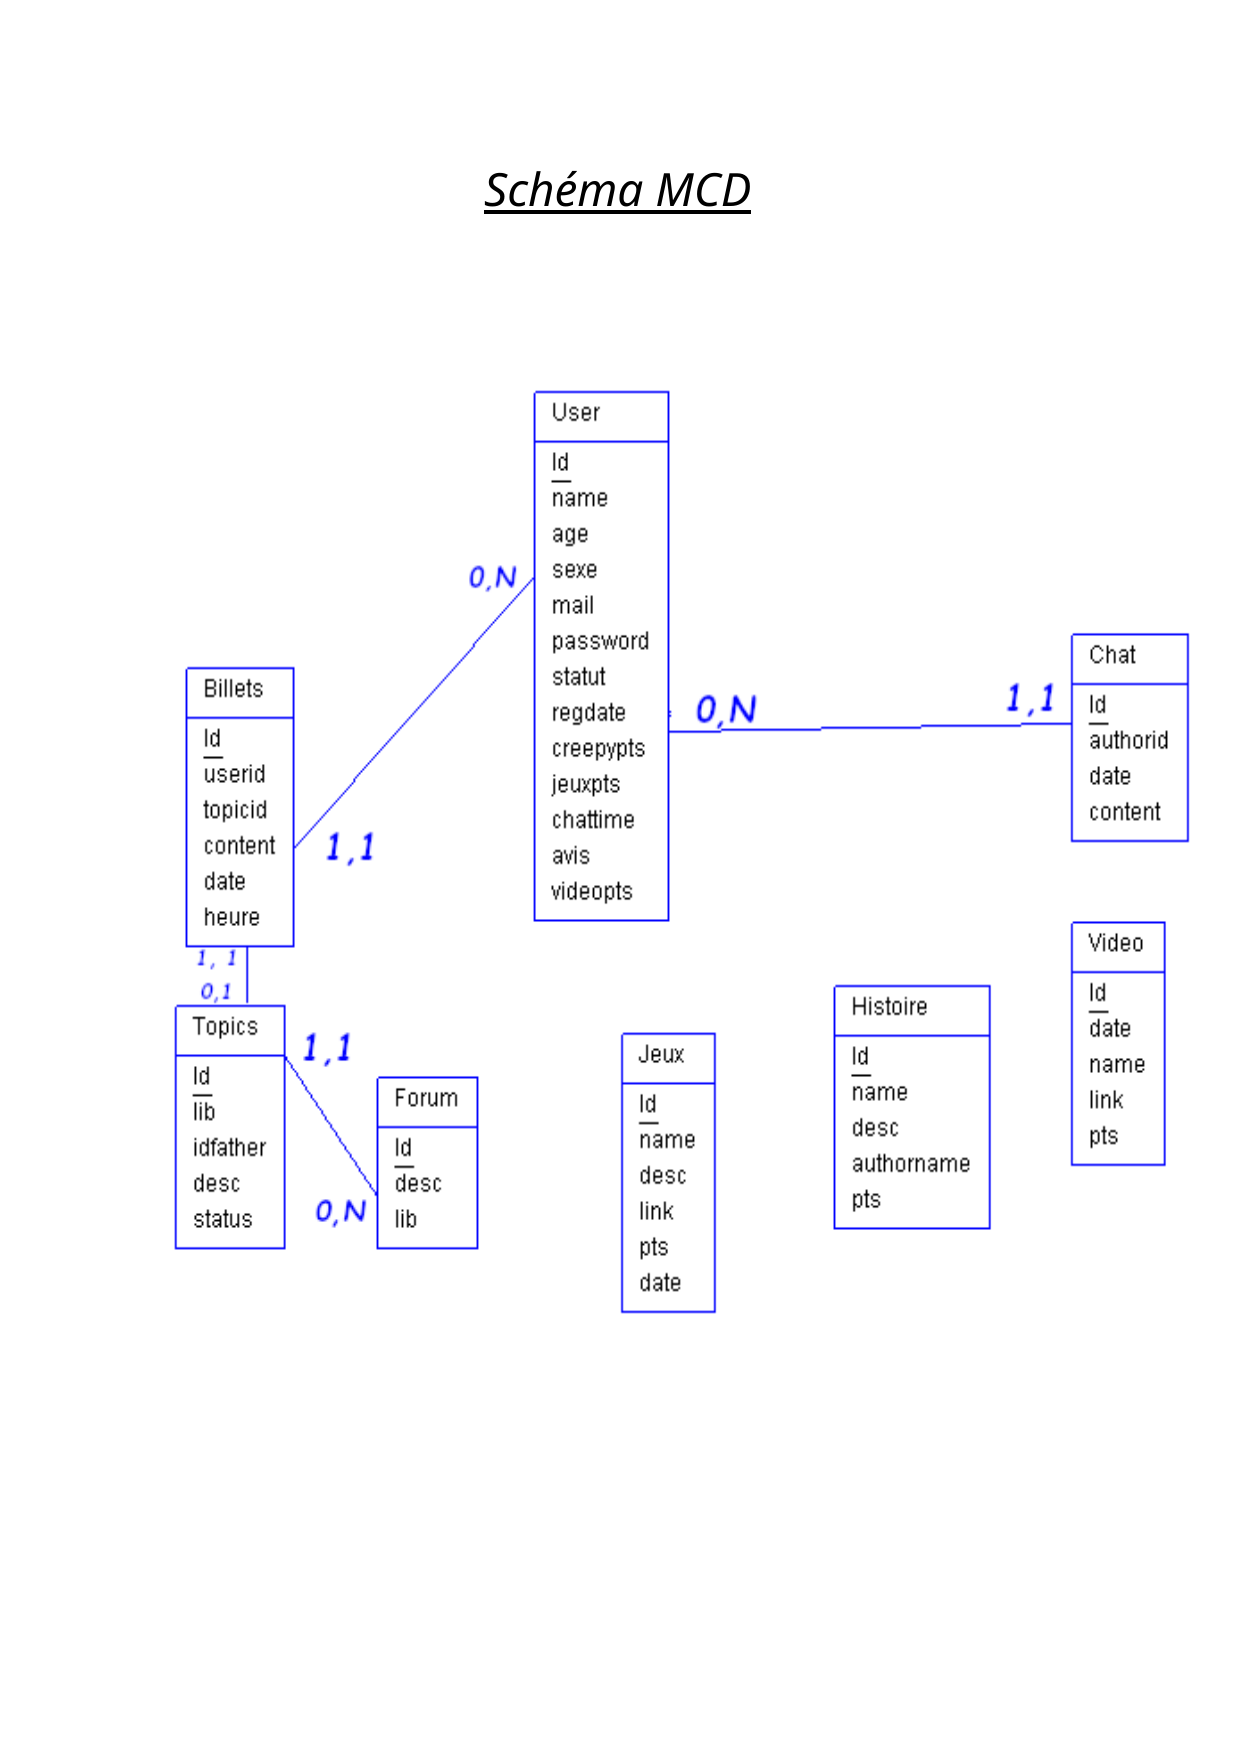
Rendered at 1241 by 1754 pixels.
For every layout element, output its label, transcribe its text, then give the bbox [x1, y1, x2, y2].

text Schéma MCD [118, 158, 1122, 220]
picture [4, 316, 1241, 1371]
